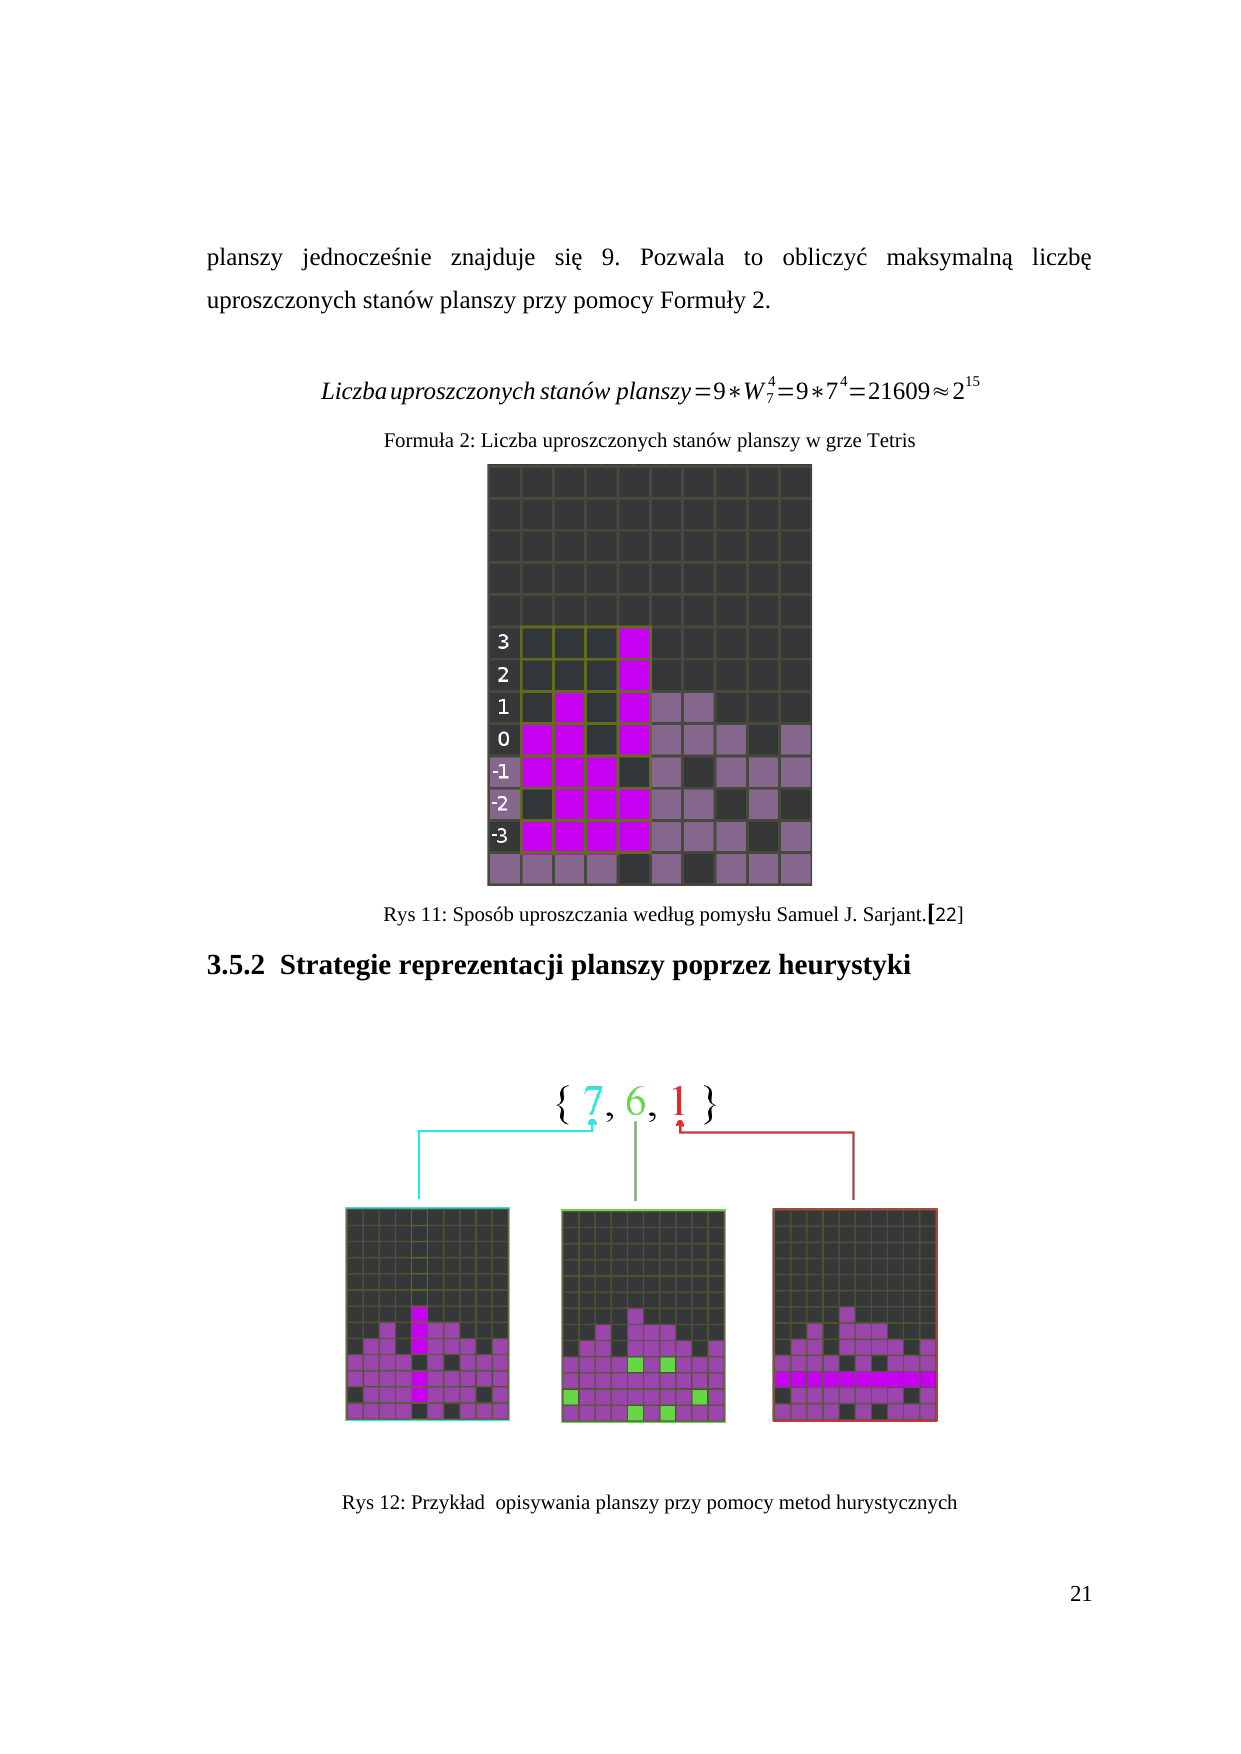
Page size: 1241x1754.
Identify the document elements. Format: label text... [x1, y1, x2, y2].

picture [313, 1050, 986, 1470]
picture [487, 464, 813, 886]
subtitle 3.5.2 Strategie reprezentacji planszy poprzez heurystyki [207, 947, 1093, 981]
list Rys 12: Przykład opisywania planszy przy pomocy metod hurystycznych [207, 1050, 1093, 1514]
list Formuła 2: Liczba uproszczonych stanów planszy w grze Tetris [207, 428, 1093, 452]
list Rys 11: Sposób uproszczania według pomysłu Samuel J. Sarjant.[] [254, 464, 1093, 926]
list planszy jednocześnie znajduje się 9. Pozwala to obliczyć maksymalną liczbę uproszczonych stanów planszy przy pomocy Formuły 2. [207, 242, 1093, 314]
